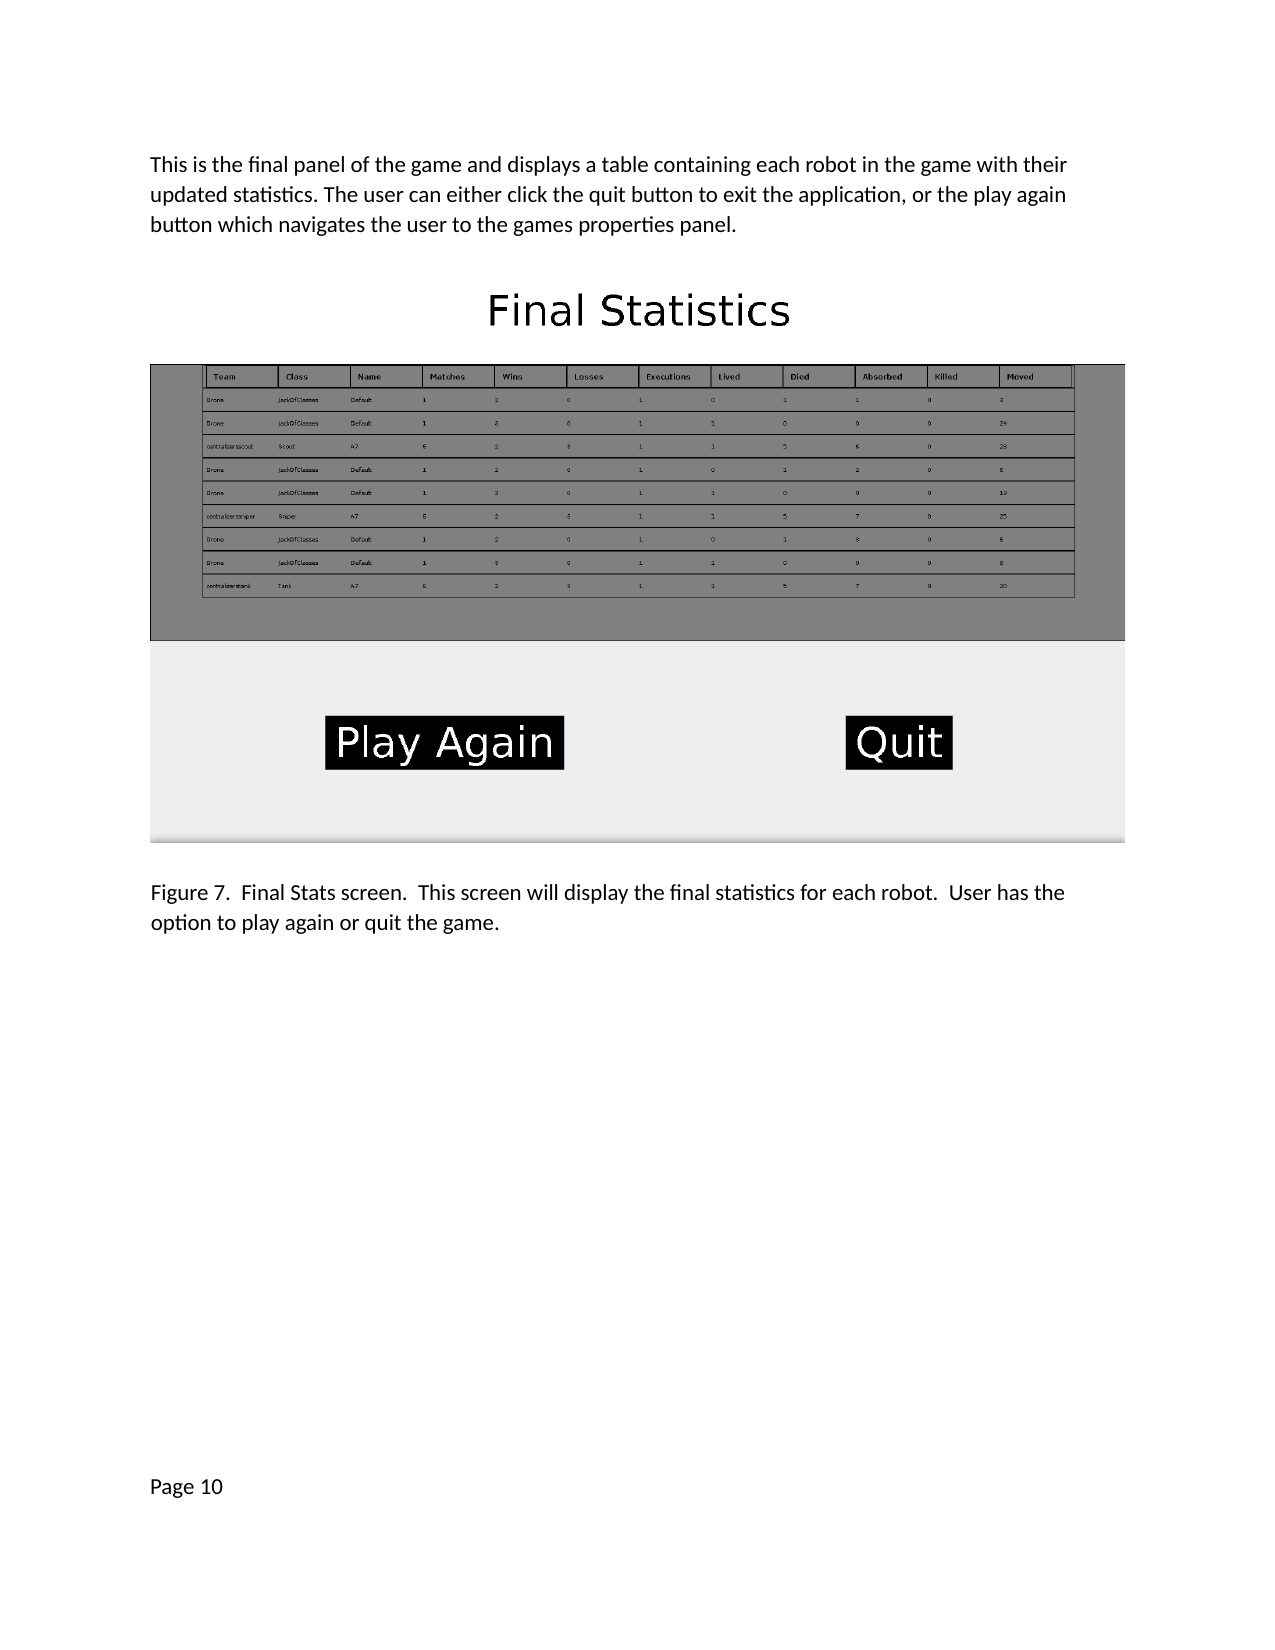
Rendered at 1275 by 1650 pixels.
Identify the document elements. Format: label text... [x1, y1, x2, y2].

picture [150, 257, 1125, 843]
text This is the final panel of the game and displays a table containing each robot in the game with their updated statistics. The user can either click the quit button to exit the application, or the play again button which navigates the user to the games properties panel. [150, 150, 1125, 238]
